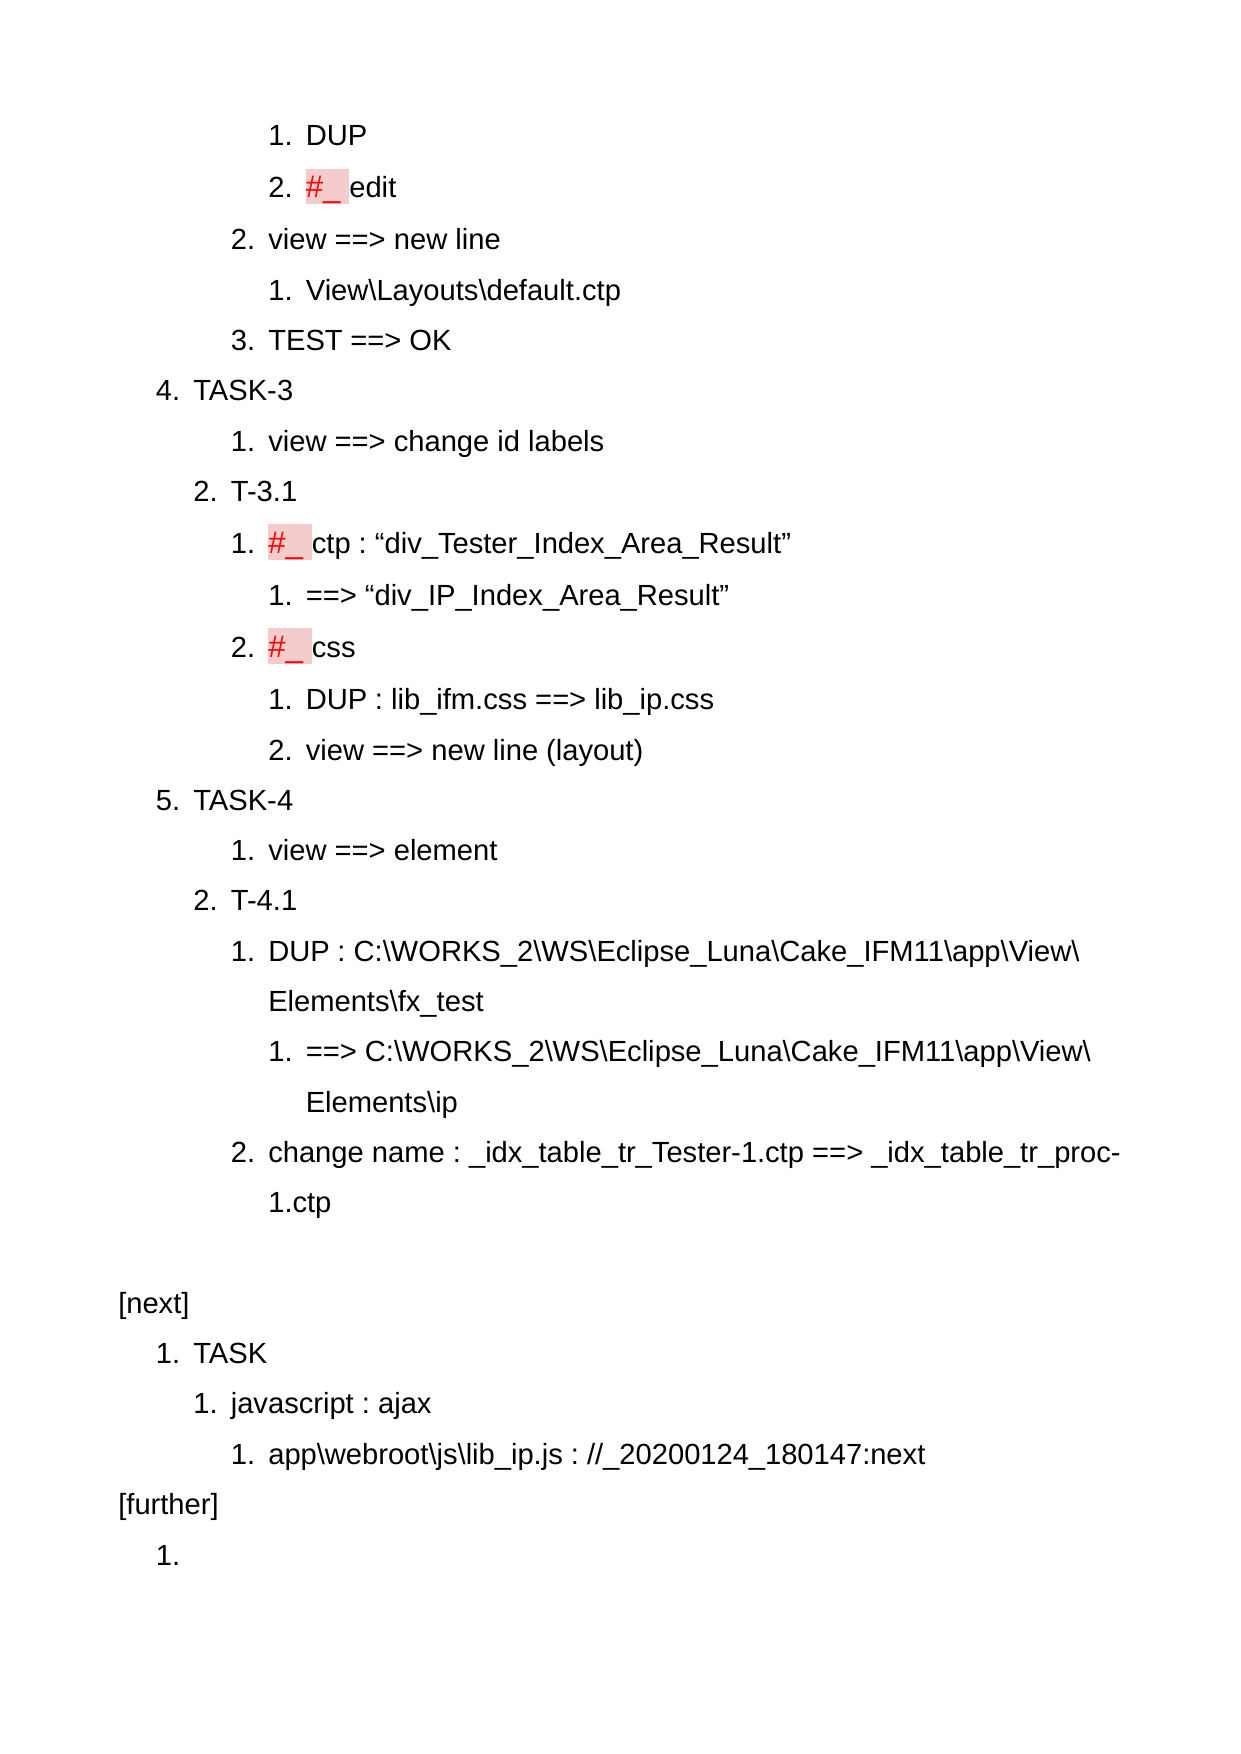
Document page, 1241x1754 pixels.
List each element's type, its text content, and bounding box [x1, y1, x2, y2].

list #_ ctp : “div_Tester_Index_Area_Result” [231, 524, 1122, 560]
list DUP : C:\WORKS_2\WS\Eclipse_Luna\Cake_IFM11\app\View\Elements\fx_test [231, 934, 1122, 1018]
list TEST ==> OK [231, 323, 1122, 356]
list view ==> new line (layout) [268, 732, 1122, 766]
list ==> “div_IP_Index_Area_Result” [268, 578, 1122, 612]
list ==> C:\WORKS_2\WS\Eclipse_Luna\Cake_IFM11\app\View\Elements\ip [268, 1034, 1122, 1118]
list view ==> change id labels [231, 423, 1122, 457]
list TASK-4 [156, 783, 1122, 816]
list view ==> new line [231, 222, 1122, 256]
list TASK [156, 1336, 1122, 1370]
list DUP [268, 118, 1122, 152]
list view ==> element [231, 833, 1122, 867]
text [further] [118, 1487, 1122, 1521]
list DUP : lib_ifm.css ==> lib_ip.css [268, 682, 1122, 716]
list #_ css [231, 628, 1122, 664]
list T-3.1 [193, 474, 1122, 507]
list javascript : ajax [193, 1387, 1122, 1420]
list TASK-3 [156, 373, 1122, 407]
list T-4.1 [193, 883, 1122, 917]
list View\Layouts\default.ctp [268, 273, 1122, 306]
list #_ edit [268, 168, 1122, 204]
text [next] [118, 1286, 1122, 1319]
list change name : _idx_table_tr_Tester-1.ctp ==> _idx_table_tr_proc-1.ctp [231, 1135, 1122, 1219]
list app\webroot\js\lib_ip.js : //_20200124_180147:next [231, 1437, 1122, 1470]
